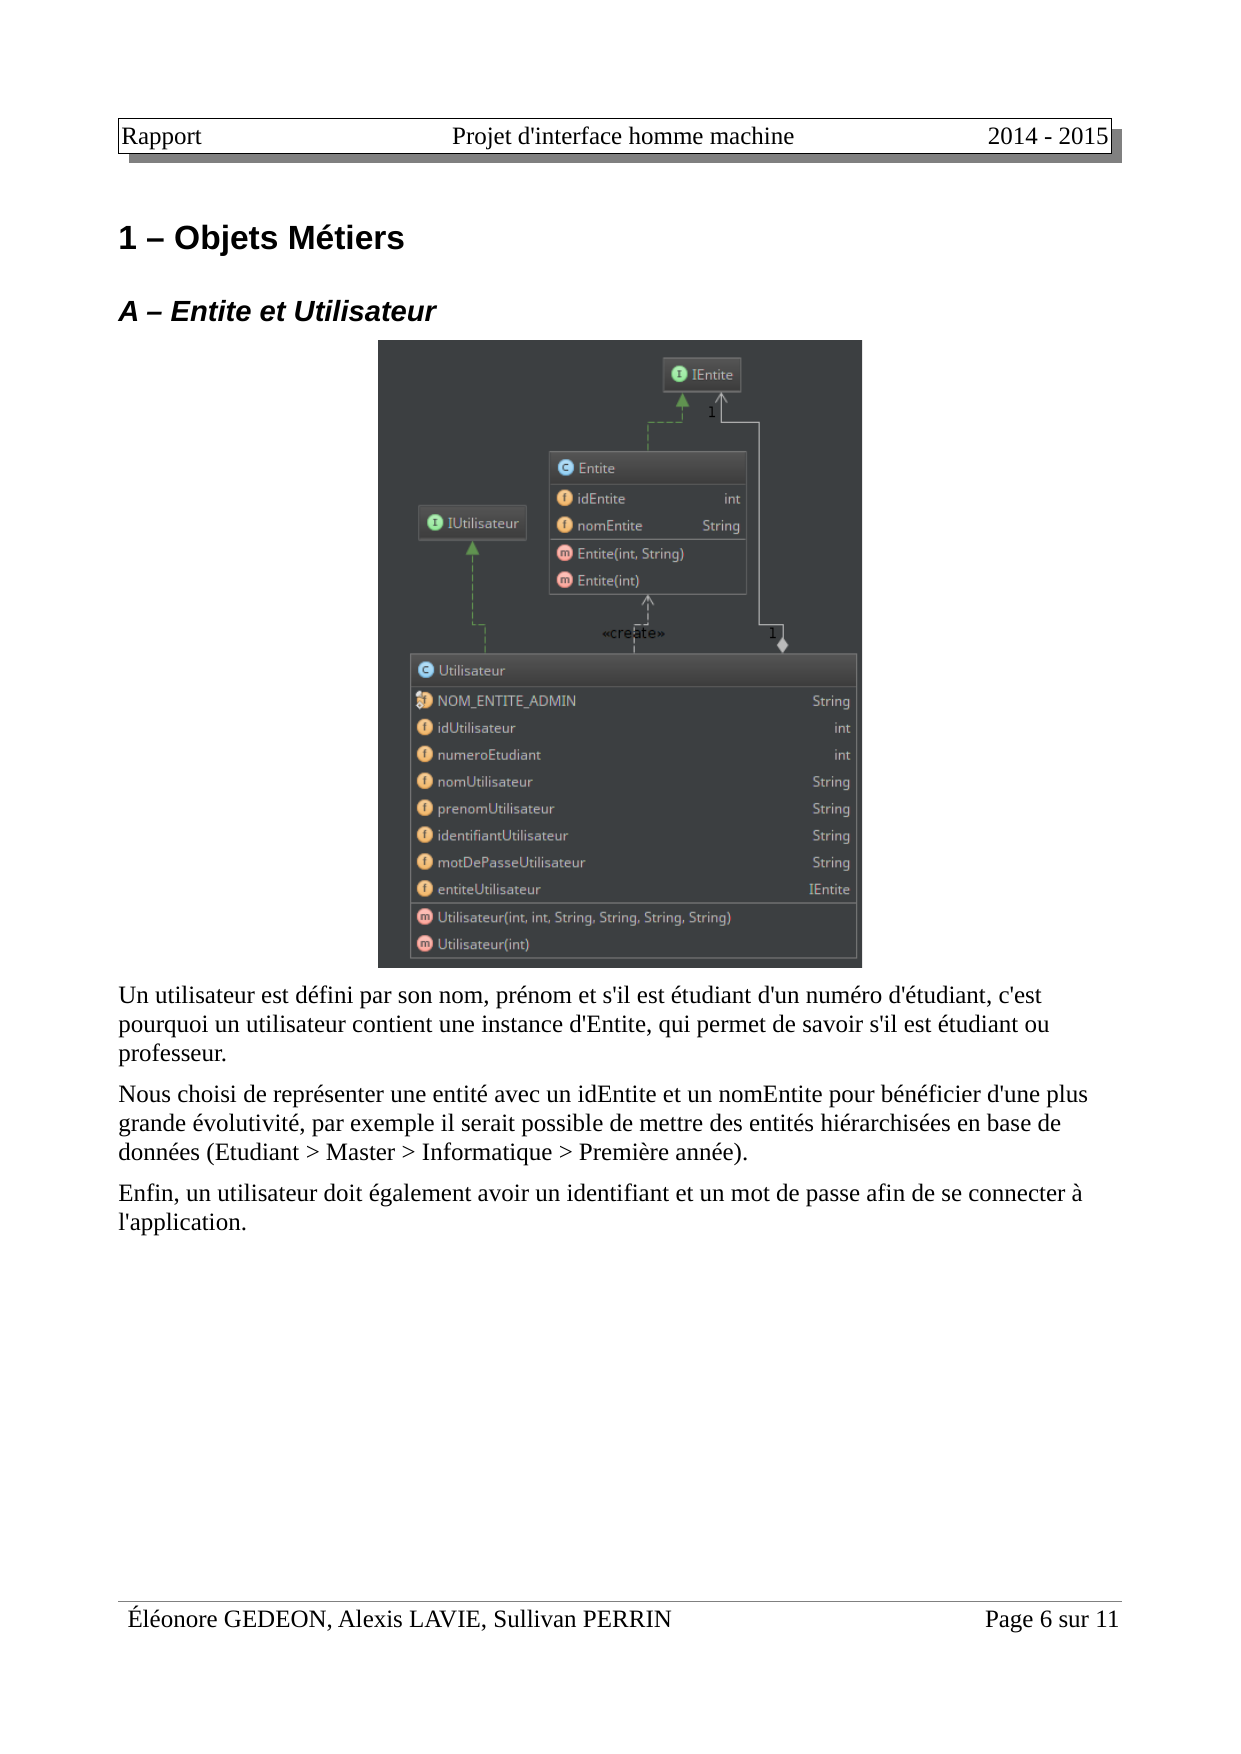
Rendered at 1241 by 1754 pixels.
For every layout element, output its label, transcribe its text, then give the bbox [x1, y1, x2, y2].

text Enfin, un utilisateur doit également avoir un identifiant et un mot de passe afin de se connecter à l'application. [118, 1178, 1122, 1235]
text Nous choisi de représenter une entité avec un idEntite et un nomEntite pour bénéficier d'une plus grande évolutivité, par exemple il serait possible de mettre des entités hiérarchisées en base de données (Etudiant > Master > Informatique > Première année). [118, 1079, 1122, 1165]
picture [378, 340, 863, 968]
subtitle 1 – Objets Métiers [118, 218, 1122, 257]
subtitle A – Entite et Utilisateur [118, 294, 1122, 328]
text Un utilisateur est défini par son nom, prénom et s'il est étudiant d'un numéro d'étudiant, c'est pourquoi un utilisateur contient une instance d'Entite, qui permet de savoir s'il est étudiant ou professeur. [118, 980, 1122, 1067]
